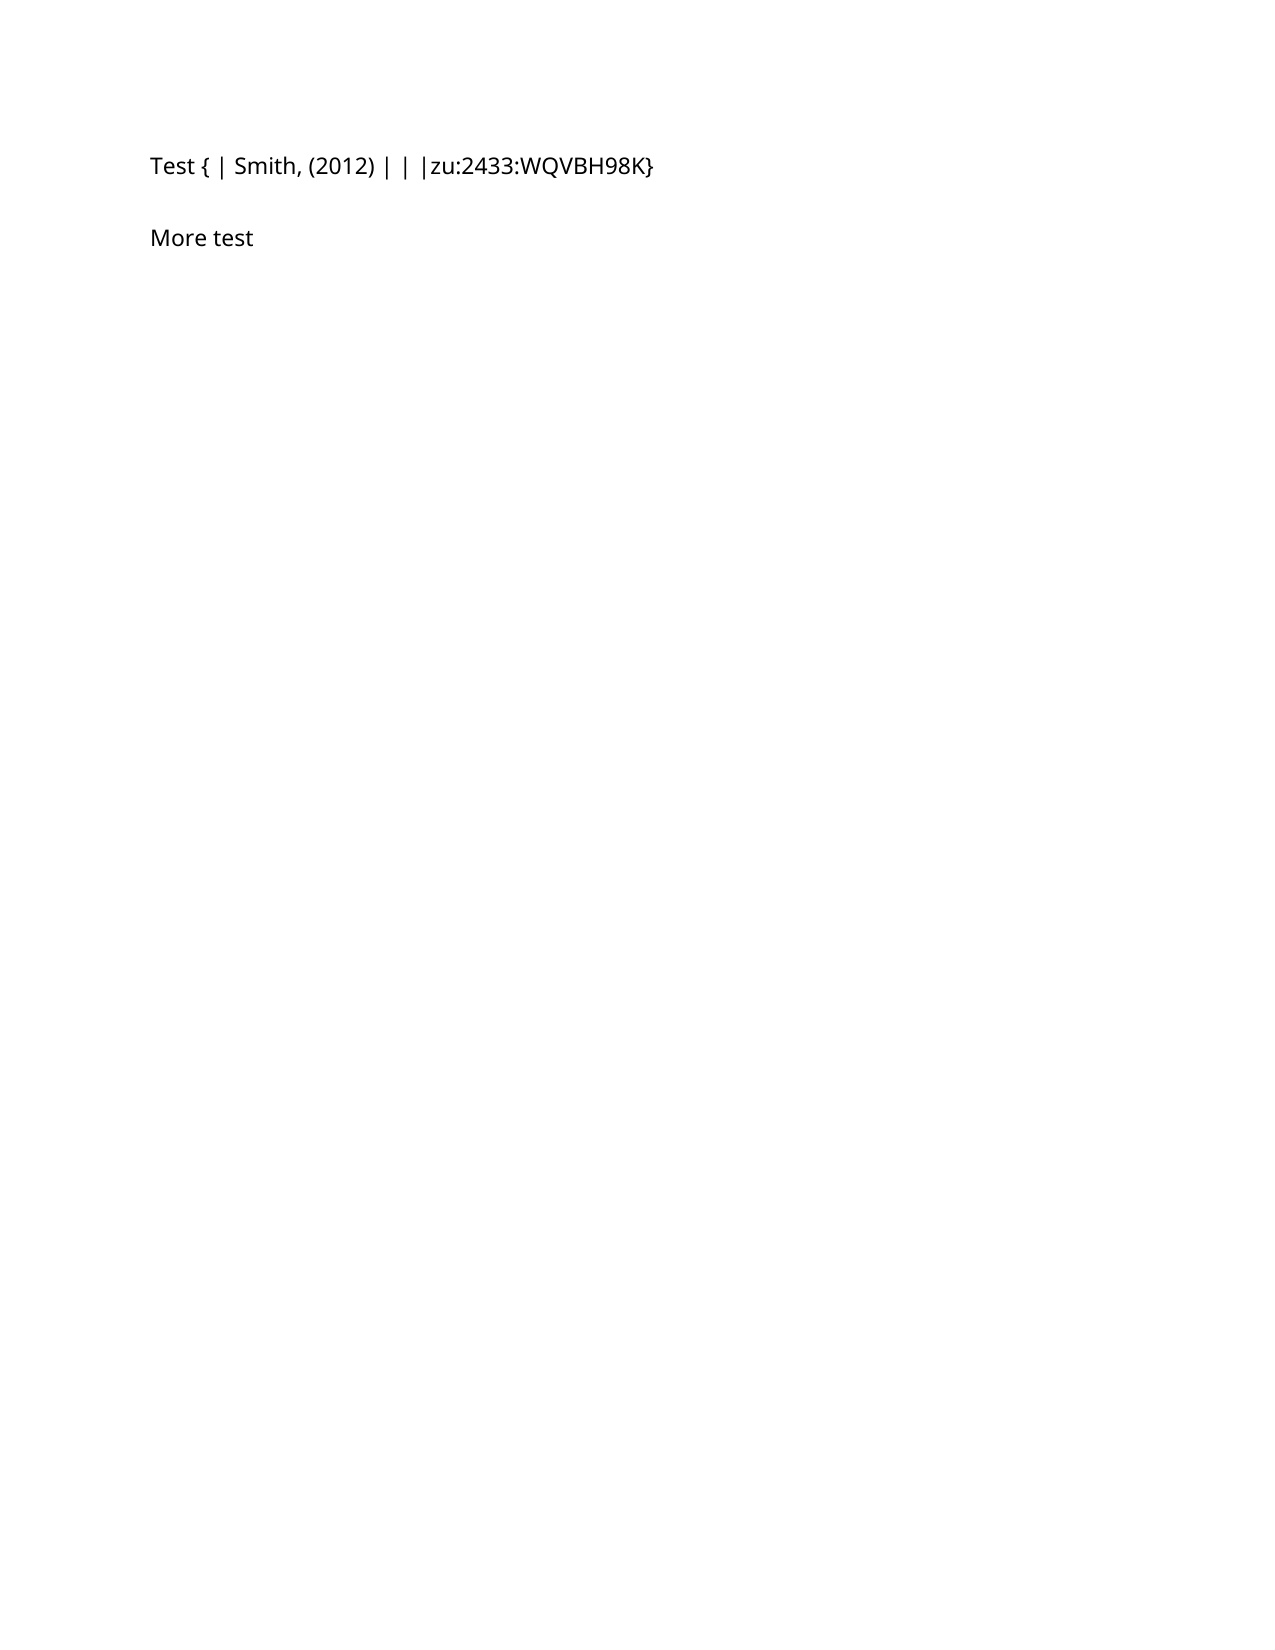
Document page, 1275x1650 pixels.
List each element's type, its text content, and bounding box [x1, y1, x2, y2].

text More test [150, 222, 1125, 253]
text Test { | Smith, (2012) | | |zu:2433:WQVBH98K} [150, 150, 1125, 181]
